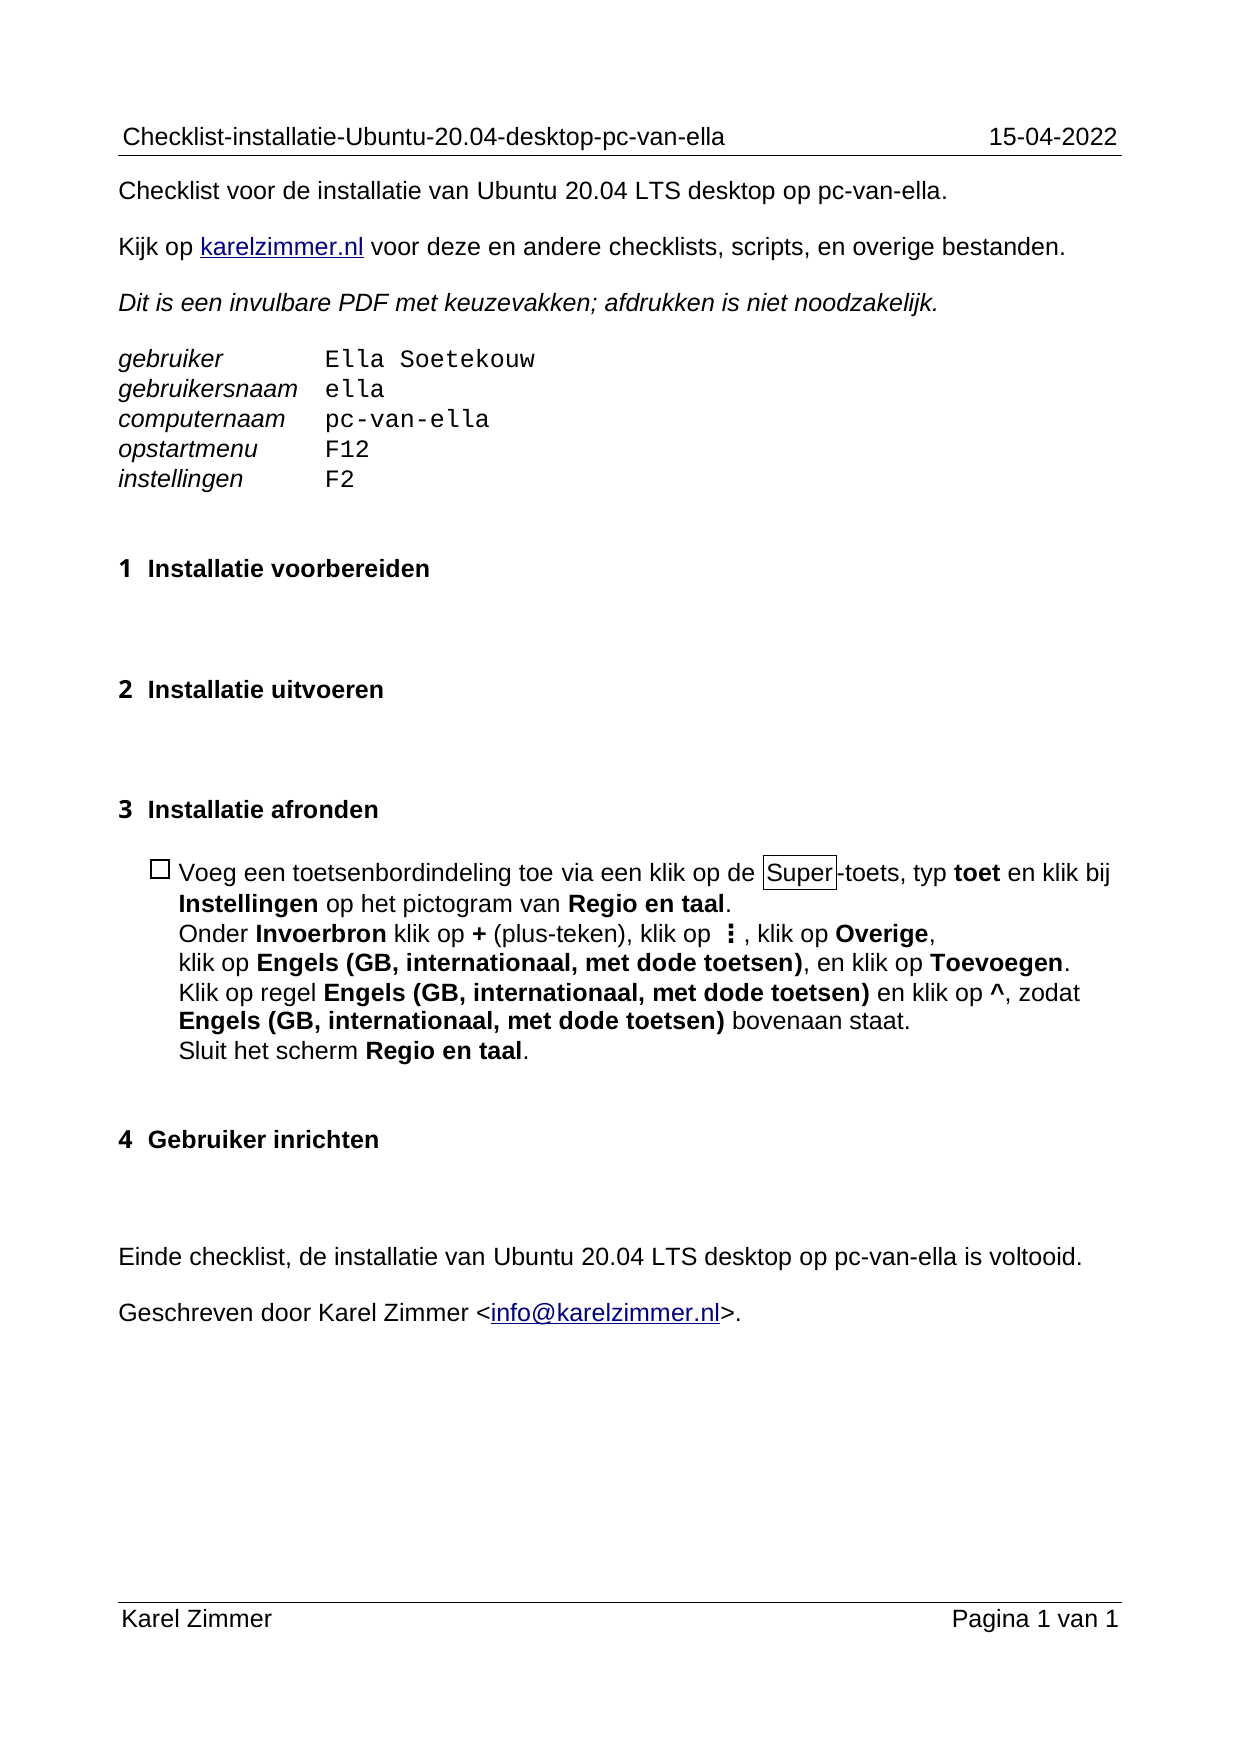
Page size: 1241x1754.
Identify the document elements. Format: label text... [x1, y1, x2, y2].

table_cell [141, 1036, 177, 1066]
table_header Voeg een toetsenbordindeling toe via een klik op de Super-toets, typ toet en klik bij Instellingen op het pictogram van Regio en taal. [177, 854, 1120, 919]
table_cell [141, 919, 177, 978]
text Checklist voor de installatie van Ubuntu 20.04 LTS desktop op pc-van-ella. [118, 177, 1122, 205]
text computernaam pc-van-ella [118, 405, 1122, 435]
text Einde checklist, de installatie van Ubuntu 20.04 LTS desktop op pc-van-ella is voltooid. [118, 1243, 1122, 1271]
list Installatie uitvoeren [118, 672, 1122, 706]
text gebruiker Ella Soetekouw [118, 345, 1122, 375]
text Dit is een invulbare PDF met keuzevakken; afdrukken is niet noodzakelijk. [118, 289, 1122, 317]
table_cell Sluit het scherm Regio en taal. [177, 1036, 1120, 1066]
table_header [141, 854, 177, 919]
text gebruikersnaam ella [118, 375, 1122, 405]
table_cell Klik op regel Engels (GB, internationaal, met dode toetsen) en klik op ^, zodat Engels (GB, internationaal, met dode toetsen) bovenaan staat. [177, 978, 1120, 1036]
text Kijk op karelzimmer.nl voor deze en andere checklists, scripts, en overige bestanden. [118, 233, 1122, 261]
table_header [177, 1184, 1120, 1214]
table_header [141, 613, 177, 643]
table_cell [141, 978, 177, 1036]
list Installatie voorbereiden [118, 551, 1122, 585]
table_header [177, 734, 1120, 764]
table_header [141, 734, 177, 764]
text instellingen F2 [118, 465, 1122, 495]
text opstartmenu F12 [118, 435, 1122, 465]
list Installatie afronden [118, 792, 1122, 826]
table_header [141, 1184, 177, 1214]
text Geschreven door Karel Zimmer <info@karelzimmer.nl>. [118, 1299, 1122, 1327]
table_header [177, 613, 1120, 643]
table_cell Onder Invoerbron klik op + (plus-teken), klik op ⋮, klik op Overige, klik op Engels (GB, internationaal, met dode toetsen), en klik op Toevoegen. [177, 919, 1120, 978]
list Gebruiker inrichten [118, 1122, 1122, 1156]
